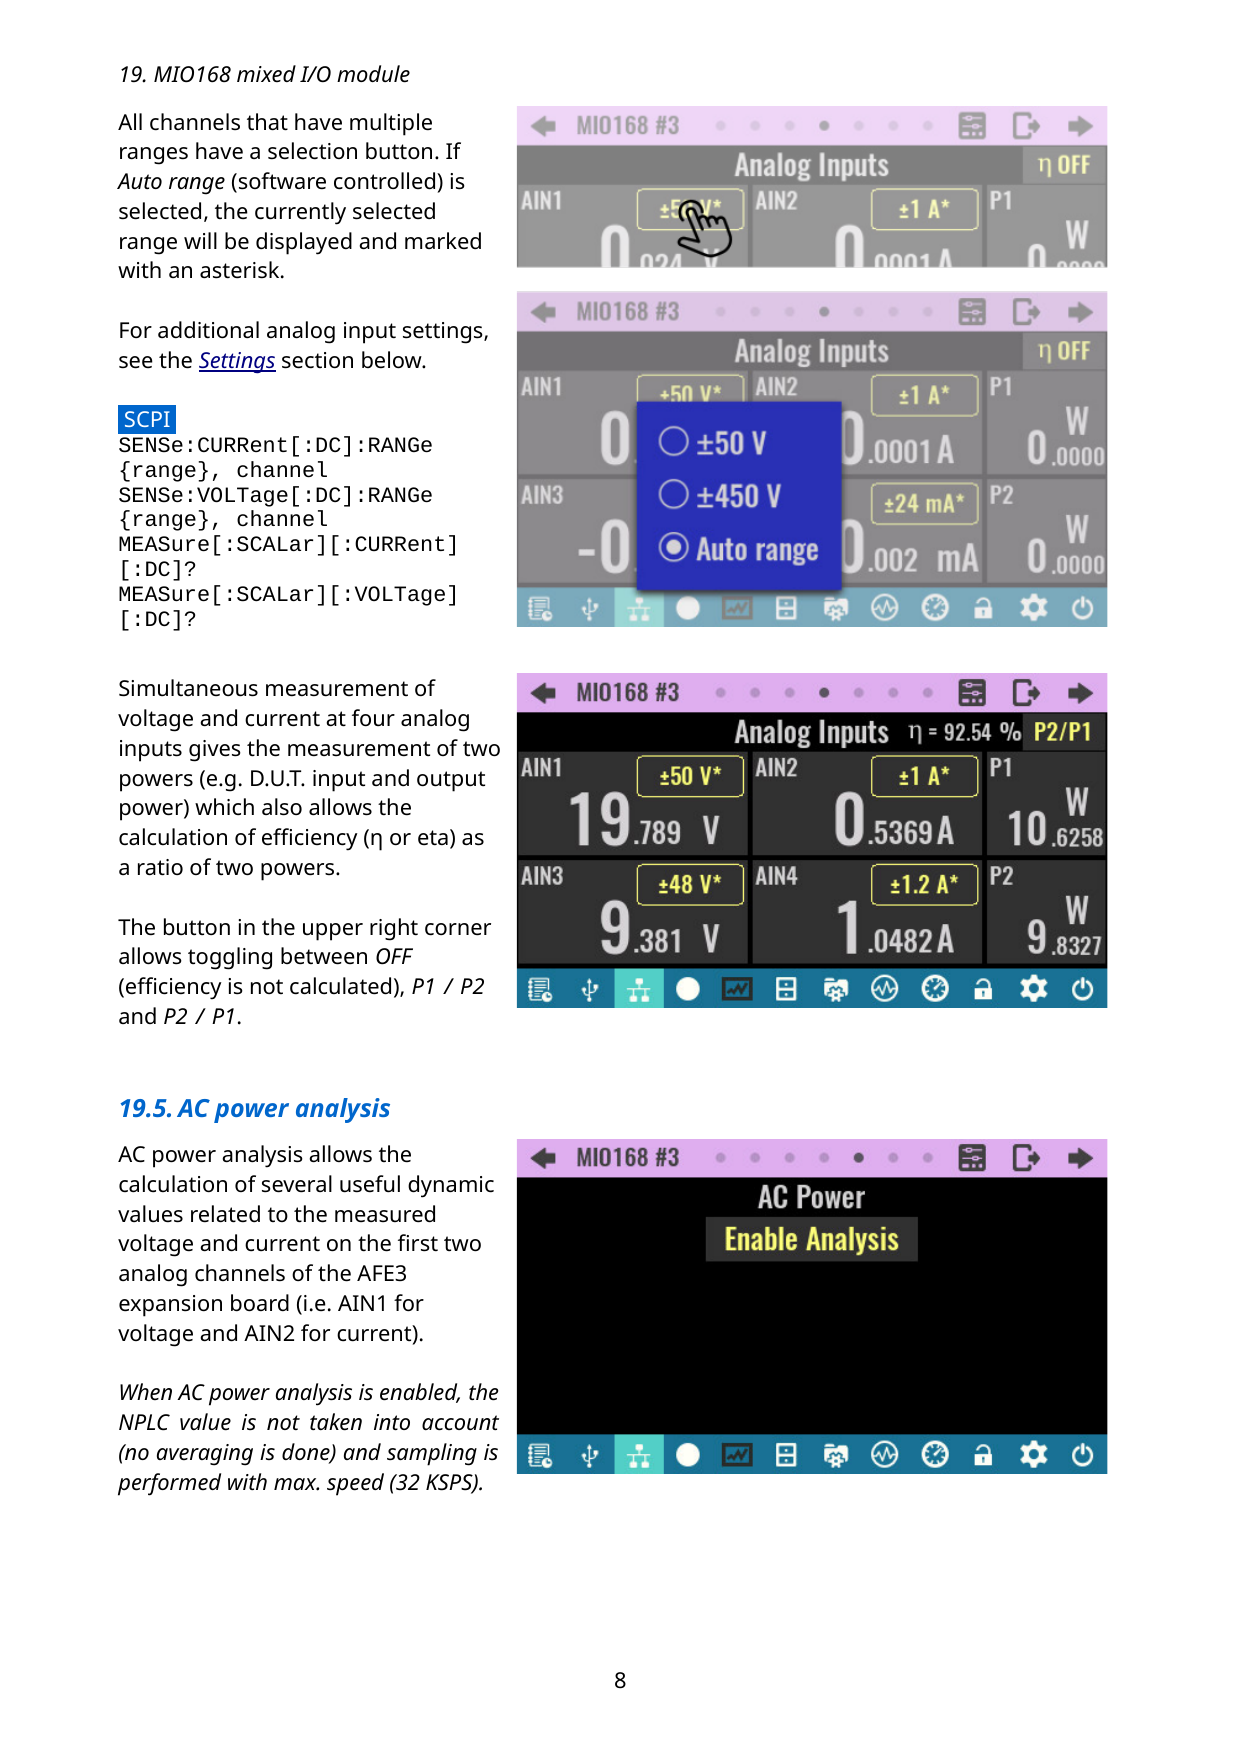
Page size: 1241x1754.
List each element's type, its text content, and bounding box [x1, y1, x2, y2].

picture [516, 1139, 1108, 1474]
picture [516, 673, 1108, 1008]
subtitle AC power analysis [118, 1090, 1122, 1124]
table_header All channels that have multiple ranges have a selection button. If Auto range (software controlled) is selected, the currently selected range will be displayed and marked with an asterisk. For additional analog input settings, see the Settings section below. SCPI SENSe:CURRent[:DC]:RANGe {range}, channel SENSe:VOLTage[:DC]:RANGe {range}, channel MEASure[:SCALar][:CURRent][:DC]? MEASure[:SCALar][:VOLTage][:DC]? [118, 107, 502, 643]
table_header [502, 1008, 1122, 1090]
table_header Simultaneous measurement of voltage and current at four analog inputs gives the measurement of two powers (e.g. D.U.T. input and output power) which also allows the calculation of efficiency (η or eta) as a ratio of two powers. The button in the upper right corner allows toggling between OFF (efficiency is not calculated), P1 / P2 and P2 / P1. [118, 673, 502, 1090]
table_header [502, 107, 1122, 643]
table_header [502, 1139, 1122, 1497]
table_header [1108, 673, 1122, 1007]
table_header AC power analysis allows the calculation of several useful dynamic values related to the measured voltage and current on the first two analog channels of the AFE3 expansion board (i.e. AIN1 for voltage and AIN2 for current). When AC power analysis is enabled, the NPLC value is not taken into account (no averaging is done) and sampling is performed with max. speed (32 KSPS). [118, 1139, 502, 1497]
table_header [502, 673, 516, 1007]
picture [516, 106, 1108, 627]
